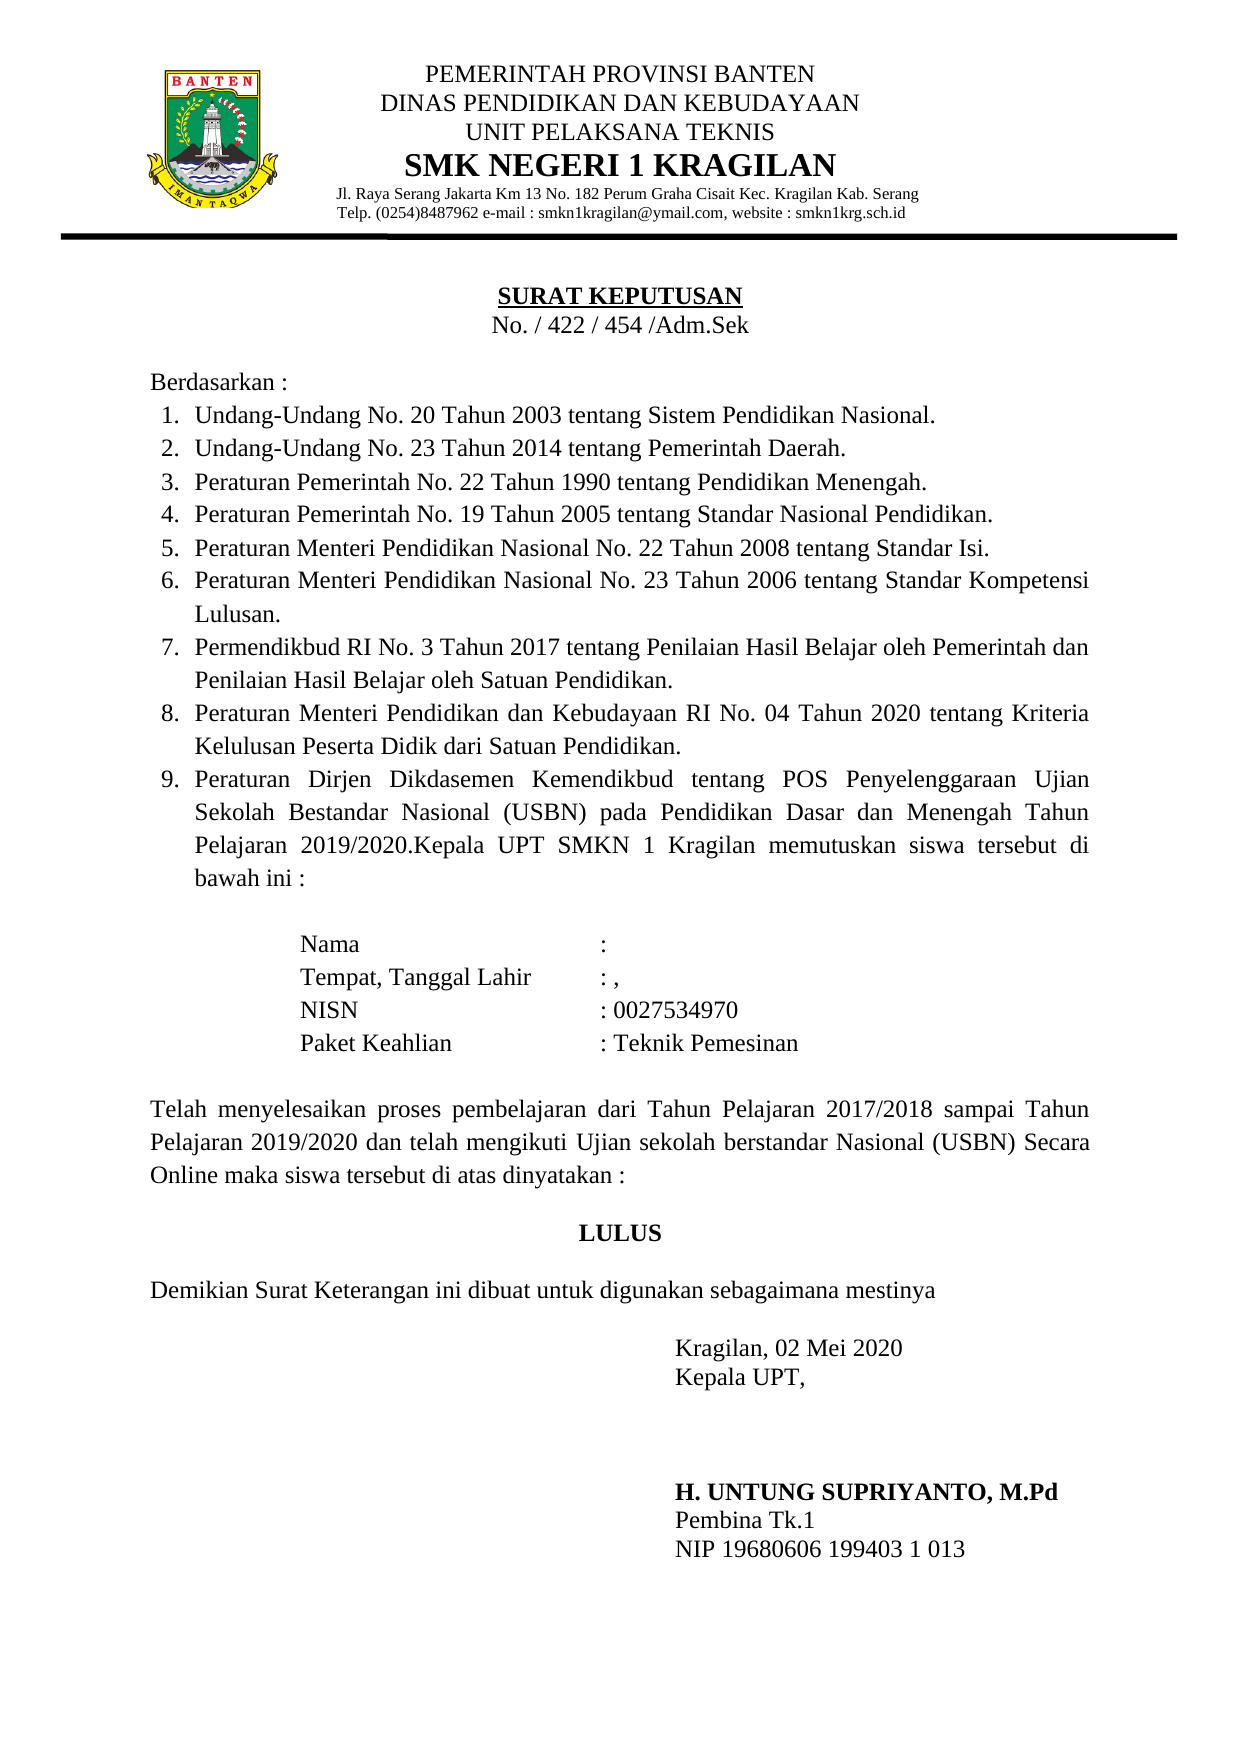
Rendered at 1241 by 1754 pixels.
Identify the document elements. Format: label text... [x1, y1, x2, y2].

text Telah menyelesaikan proses pembelajaran dari Tahun Pelajaran 2017/2018 sampai Tahun Pelajaran 2019/2020 dan telah mengikuti Ujian sekolah berstandar Nasional (USBN) Secara Online maka siswa tersebut di atas dinyatakan : [150, 1094, 1090, 1189]
text Kepala UPT, [150, 1362, 1090, 1391]
text Berdasarkan : [150, 367, 1090, 396]
list Peraturan Dirjen Dikdasemen Kemendikbud tentang POS Penyelenggaraan Ujian Sekolah Bestandar Nasional (USBN) pada Pendidikan Dasar dan Menengah Tahun Pelajaran 2019/2020.Kepala UPT SMKN 1 Kragilan memutuskan siswa tersebut di bawah ini : [179, 764, 1090, 892]
text LULUS [150, 1218, 1090, 1247]
picture [146, 70, 279, 208]
list Peraturan Menteri Pendidikan dan Kebudayaan RI No. 04 Tahun 2020 tentang Kriteria Kelulusan Peserta Didik dari Satuan Pendidikan. [179, 698, 1090, 759]
text Tempat, Tanggal Lahir : , [150, 962, 1090, 991]
text Demikian Surat Keterangan ini dibuat untuk digunakan sebagaimana mestinya [150, 1276, 1090, 1304]
list Undang-Undang No. 20 Tahun 2003 tentang Sistem Pendidikan Nasional. [179, 401, 1090, 429]
text Paket Keahlian : Teknik Pemesinan [150, 1028, 1090, 1057]
text Nama : [150, 929, 1090, 958]
text H. UNTUNG SUPRIYANTO, M.Pd [150, 1477, 1090, 1506]
list Permendikbud RI No. 3 Tahun 2017 tentang Penilaian Hasil Belajar oleh Pemerintah dan Penilaian Hasil Belajar oleh Satuan Pendidikan. [179, 632, 1090, 693]
list Peraturan Menteri Pendidikan Nasional No. 23 Tahun 2006 tentang Standar Kompetensi Lulusan. [179, 566, 1090, 627]
text NIP 19680606 199403 1 013 [150, 1534, 1090, 1563]
text Kragilan, 02 Mei 2020 [150, 1333, 1090, 1362]
text NISN : 0027534970 [150, 995, 1090, 1024]
list Peraturan Pemerintah No. 22 Tahun 1990 tentang Pendidikan Menengah. [179, 467, 1090, 495]
text SURAT KEPUTUSAN [150, 281, 1090, 310]
text No. / 422 / 454 /Adm.Sek [150, 310, 1090, 339]
list Peraturan Pemerintah No. 19 Tahun 2005 tentang Standar Nasional Pendidikan. [179, 499, 1090, 528]
list Undang-Undang No. 23 Tahun 2014 tentang Pemerintah Daerah. [179, 433, 1090, 462]
list Peraturan Menteri Pendidikan Nasional No. 22 Tahun 2008 tentang Standar Isi. [179, 533, 1090, 561]
text Pembina Tk.1 [150, 1506, 1090, 1534]
